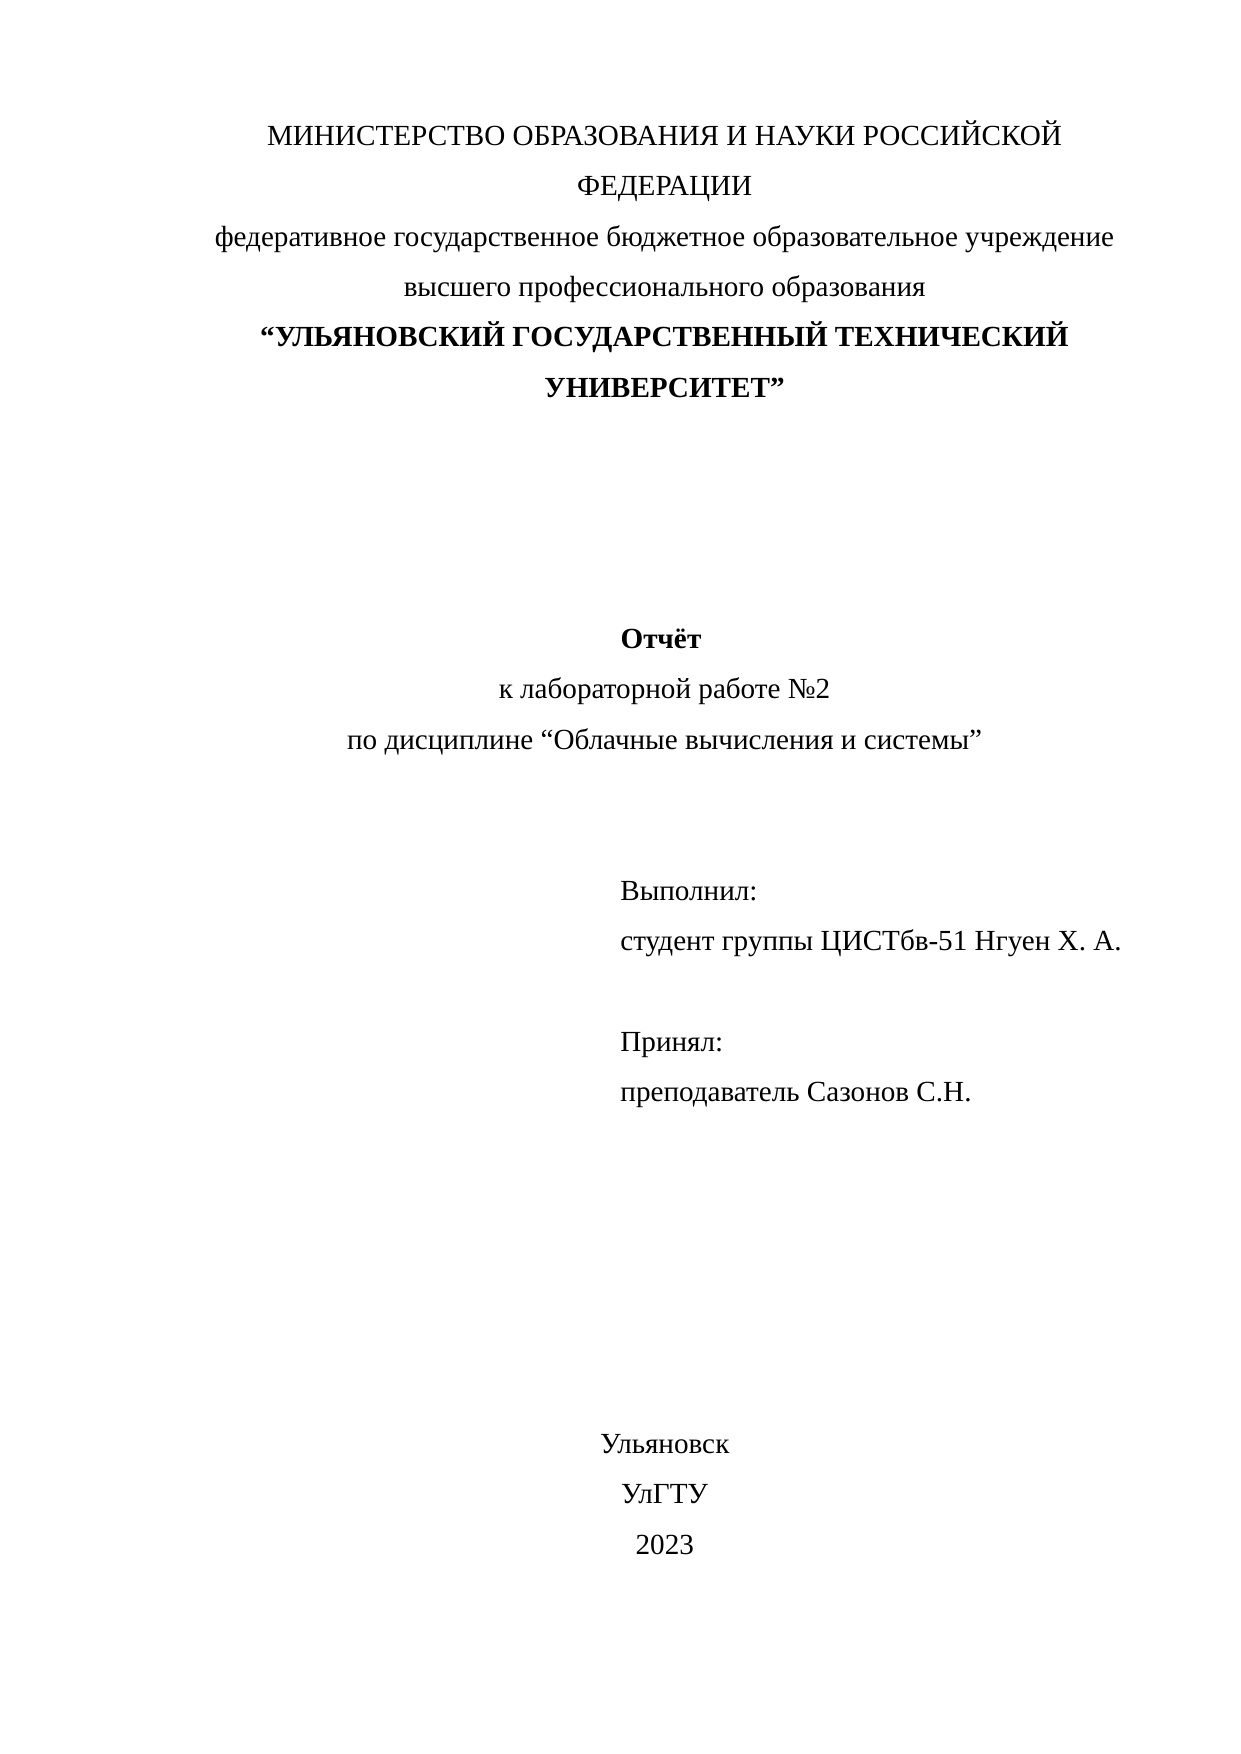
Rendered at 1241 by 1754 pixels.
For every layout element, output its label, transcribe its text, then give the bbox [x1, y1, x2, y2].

text УлГТУ [177, 1477, 1152, 1510]
text федеративное государственное бюджетное образовательное учреждение [177, 219, 1152, 252]
text Выполнил: [177, 873, 954, 906]
text 2023 [177, 1527, 1152, 1560]
text студент группы ЦИСТбв-51 Нгуен Х. А. [177, 923, 1152, 957]
text Принял: [177, 1024, 1152, 1057]
text по дисциплине “Облачные вычисления и системы” [177, 722, 1152, 755]
text “УЛЬЯНОВСКИЙ ГОСУДАРСТВЕННЫЙ ТЕХНИЧЕСКИЙ УНИВЕРСИТЕТ” [177, 319, 1152, 403]
text Отчёт [177, 621, 1152, 655]
text Ульяновск [177, 1426, 1152, 1460]
text МИНИСТЕРСТВО ОБРАЗОВАНИЯ И НАУКИ РОССИЙСКОЙ ФЕДЕРАЦИИ [177, 118, 1152, 202]
text к лабораторной работе №2 [177, 672, 1152, 705]
text высшего профессионального образования [177, 269, 1152, 303]
text преподаватель Сазонов С.Н. [177, 1074, 1152, 1108]
